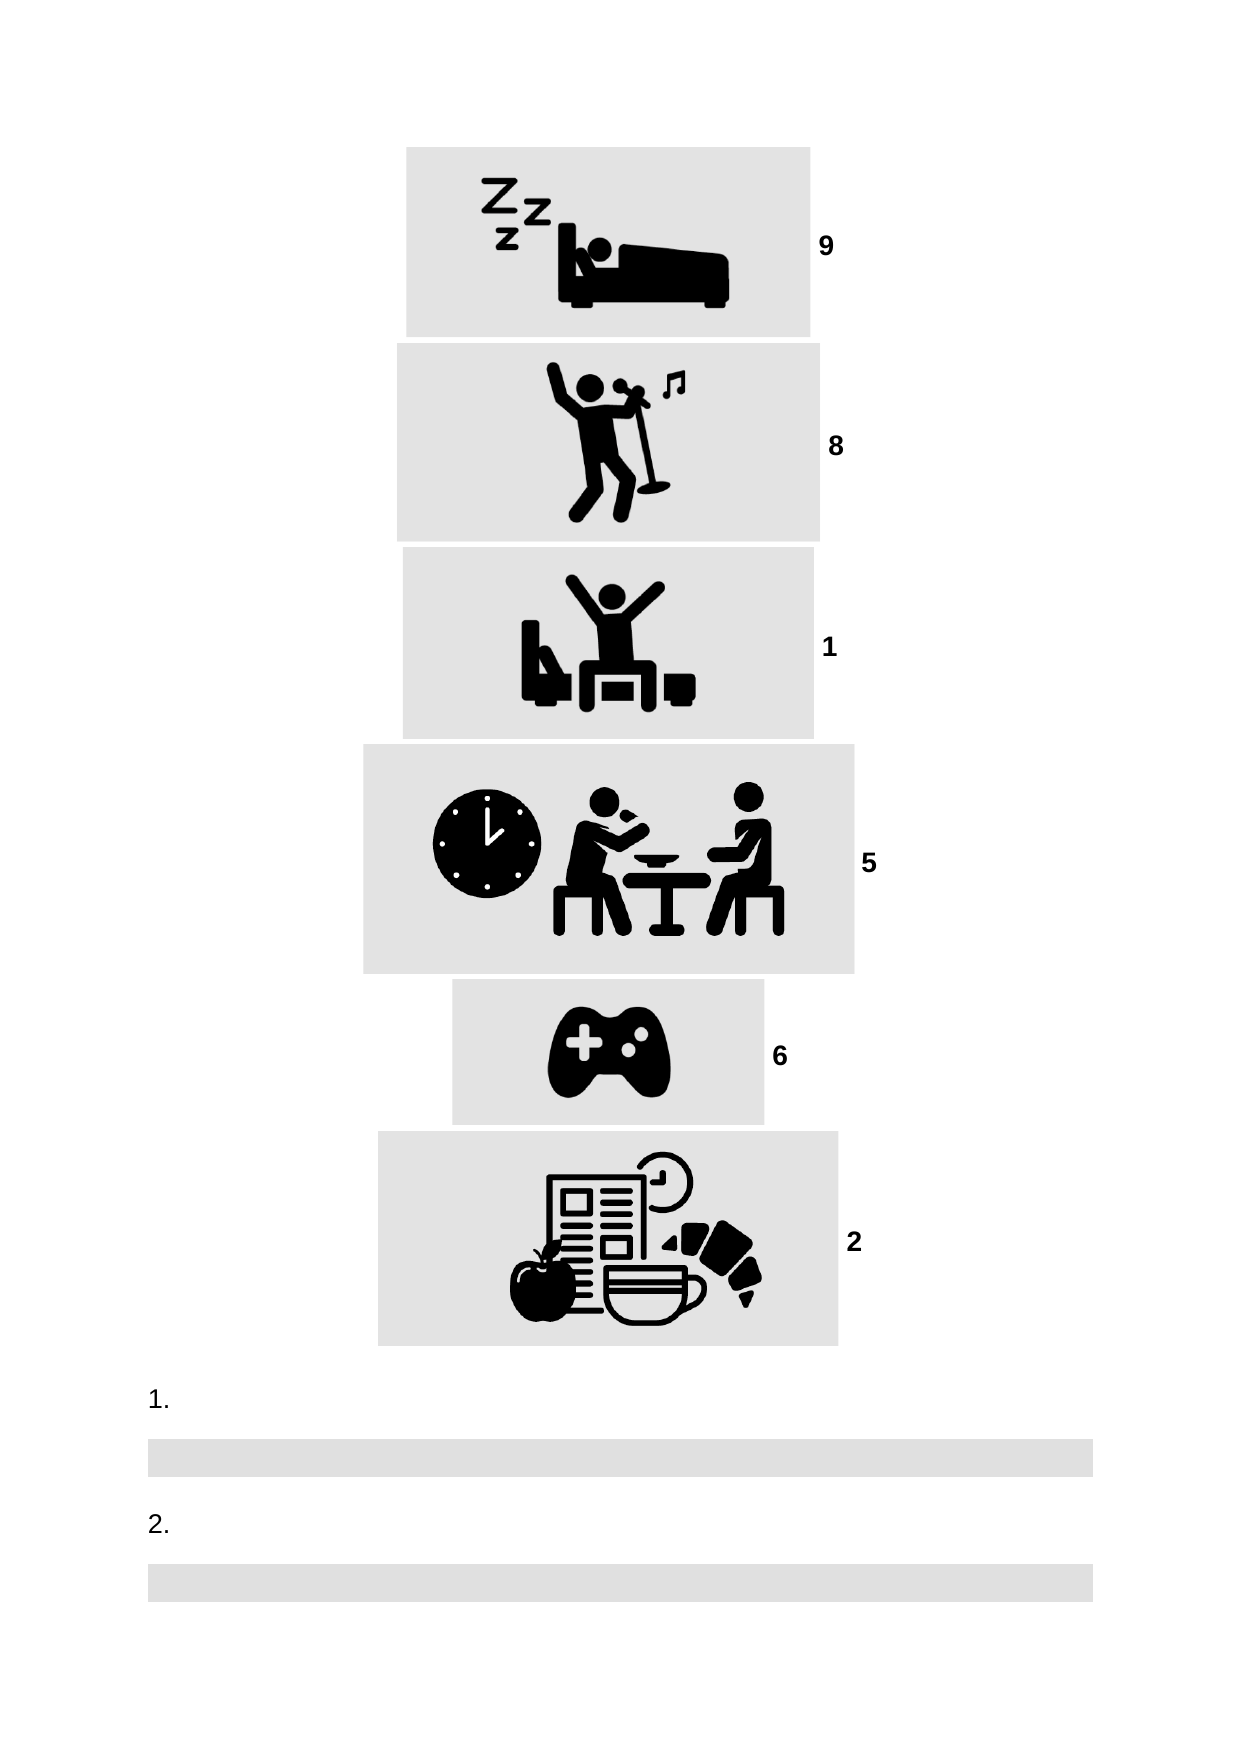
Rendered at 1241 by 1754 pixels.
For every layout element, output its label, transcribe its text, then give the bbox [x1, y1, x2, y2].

text 1 [148, 547, 1093, 745]
picture [402, 547, 814, 739]
text 1. [148, 1352, 1093, 1414]
picture [406, 147, 811, 338]
picture [378, 1130, 839, 1346]
picture [396, 343, 821, 542]
text 6 [148, 979, 1093, 1131]
picture [363, 744, 855, 974]
picture [452, 979, 765, 1125]
text 5 [148, 745, 1093, 979]
text 2 [148, 1131, 1093, 1352]
text 8 [148, 343, 1093, 547]
text 9 [148, 148, 1093, 343]
text 2. [148, 1477, 1093, 1539]
